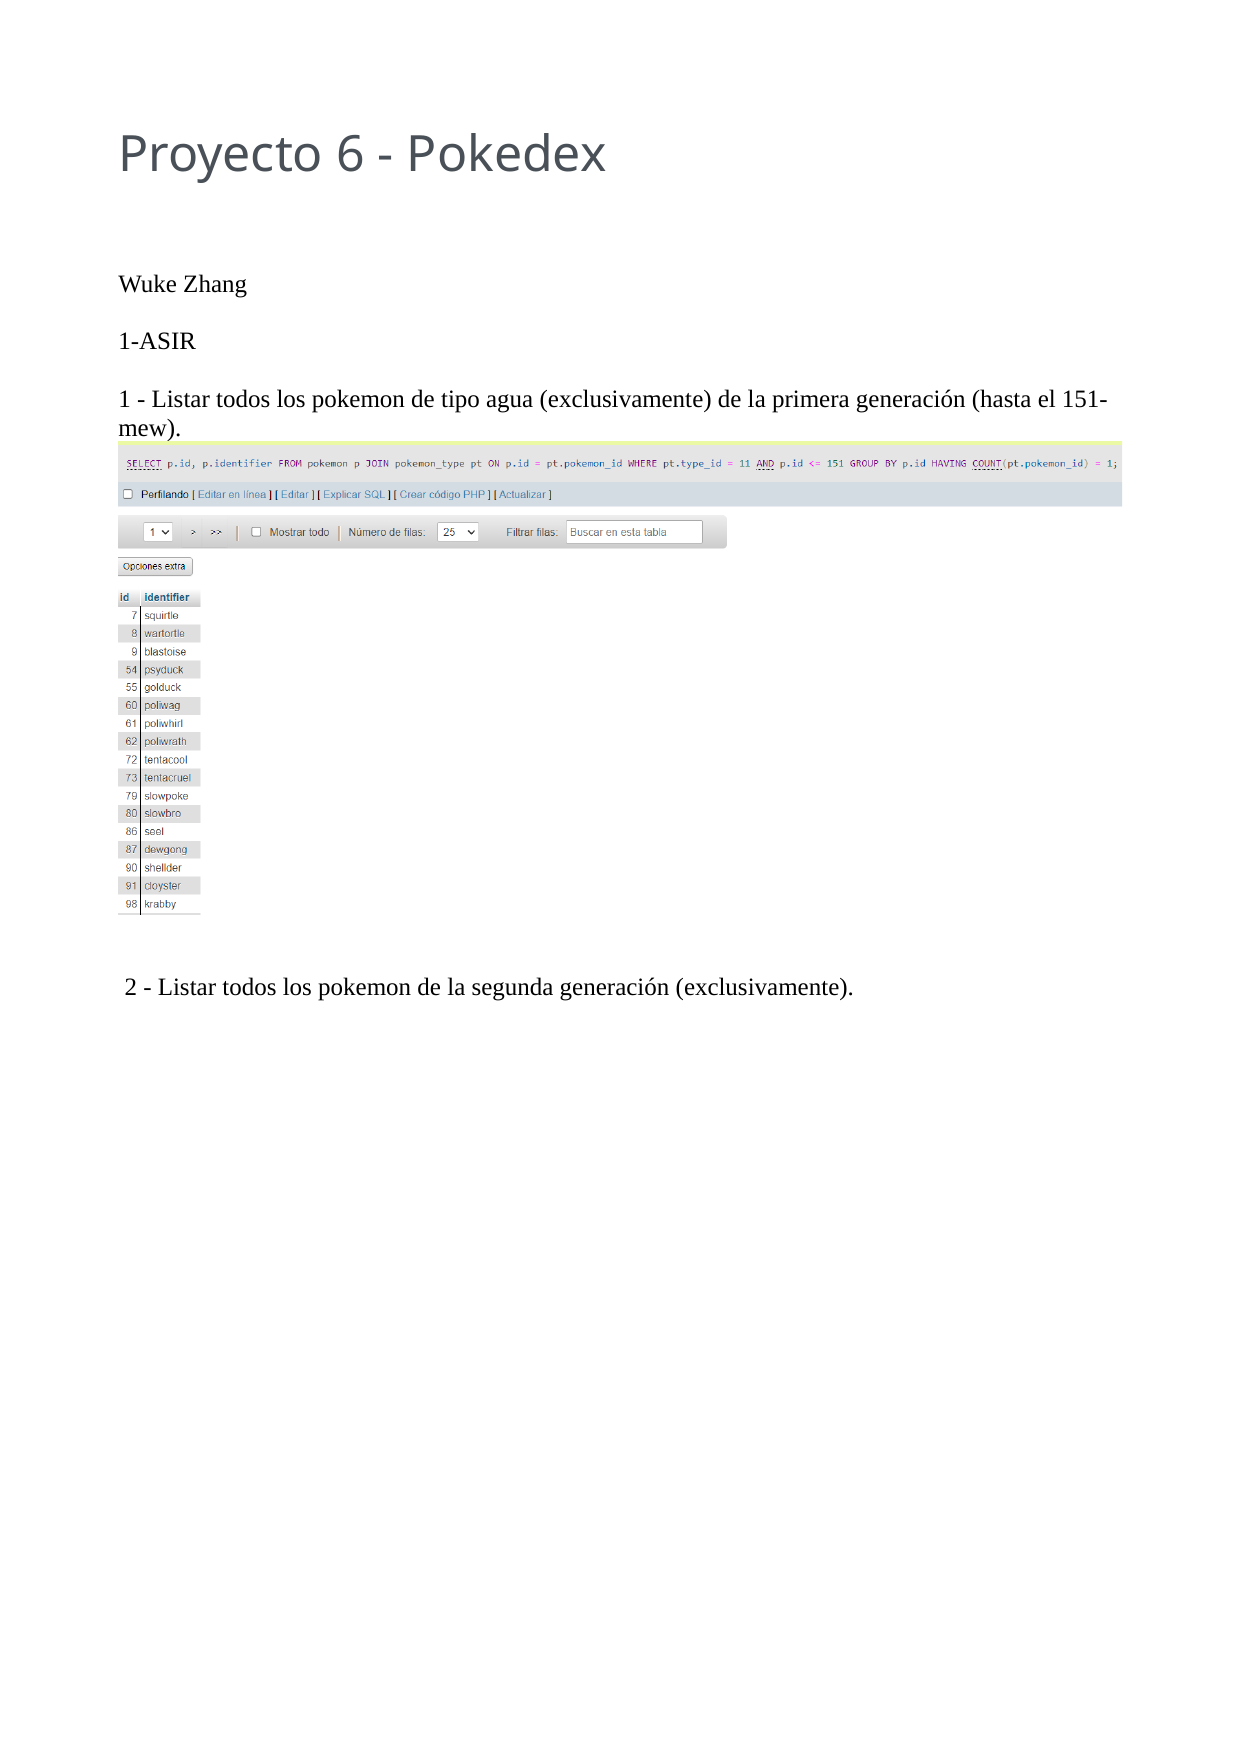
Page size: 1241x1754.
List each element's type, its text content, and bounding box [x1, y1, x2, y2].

text 1 - Listar todos los pokemon de tipo agua (exclusivamente) de la primera generación (hasta el 151- mew). [118, 384, 1122, 441]
text Wuke Zhang [118, 269, 1122, 298]
picture [118, 441, 1123, 915]
subtitle Proyecto 6 - Pokedex [118, 118, 1122, 186]
text 1-ASIR [118, 326, 1122, 355]
text 2 - Listar todos los pokemon de la segunda generación (exclusivamente). [118, 972, 1122, 1001]
